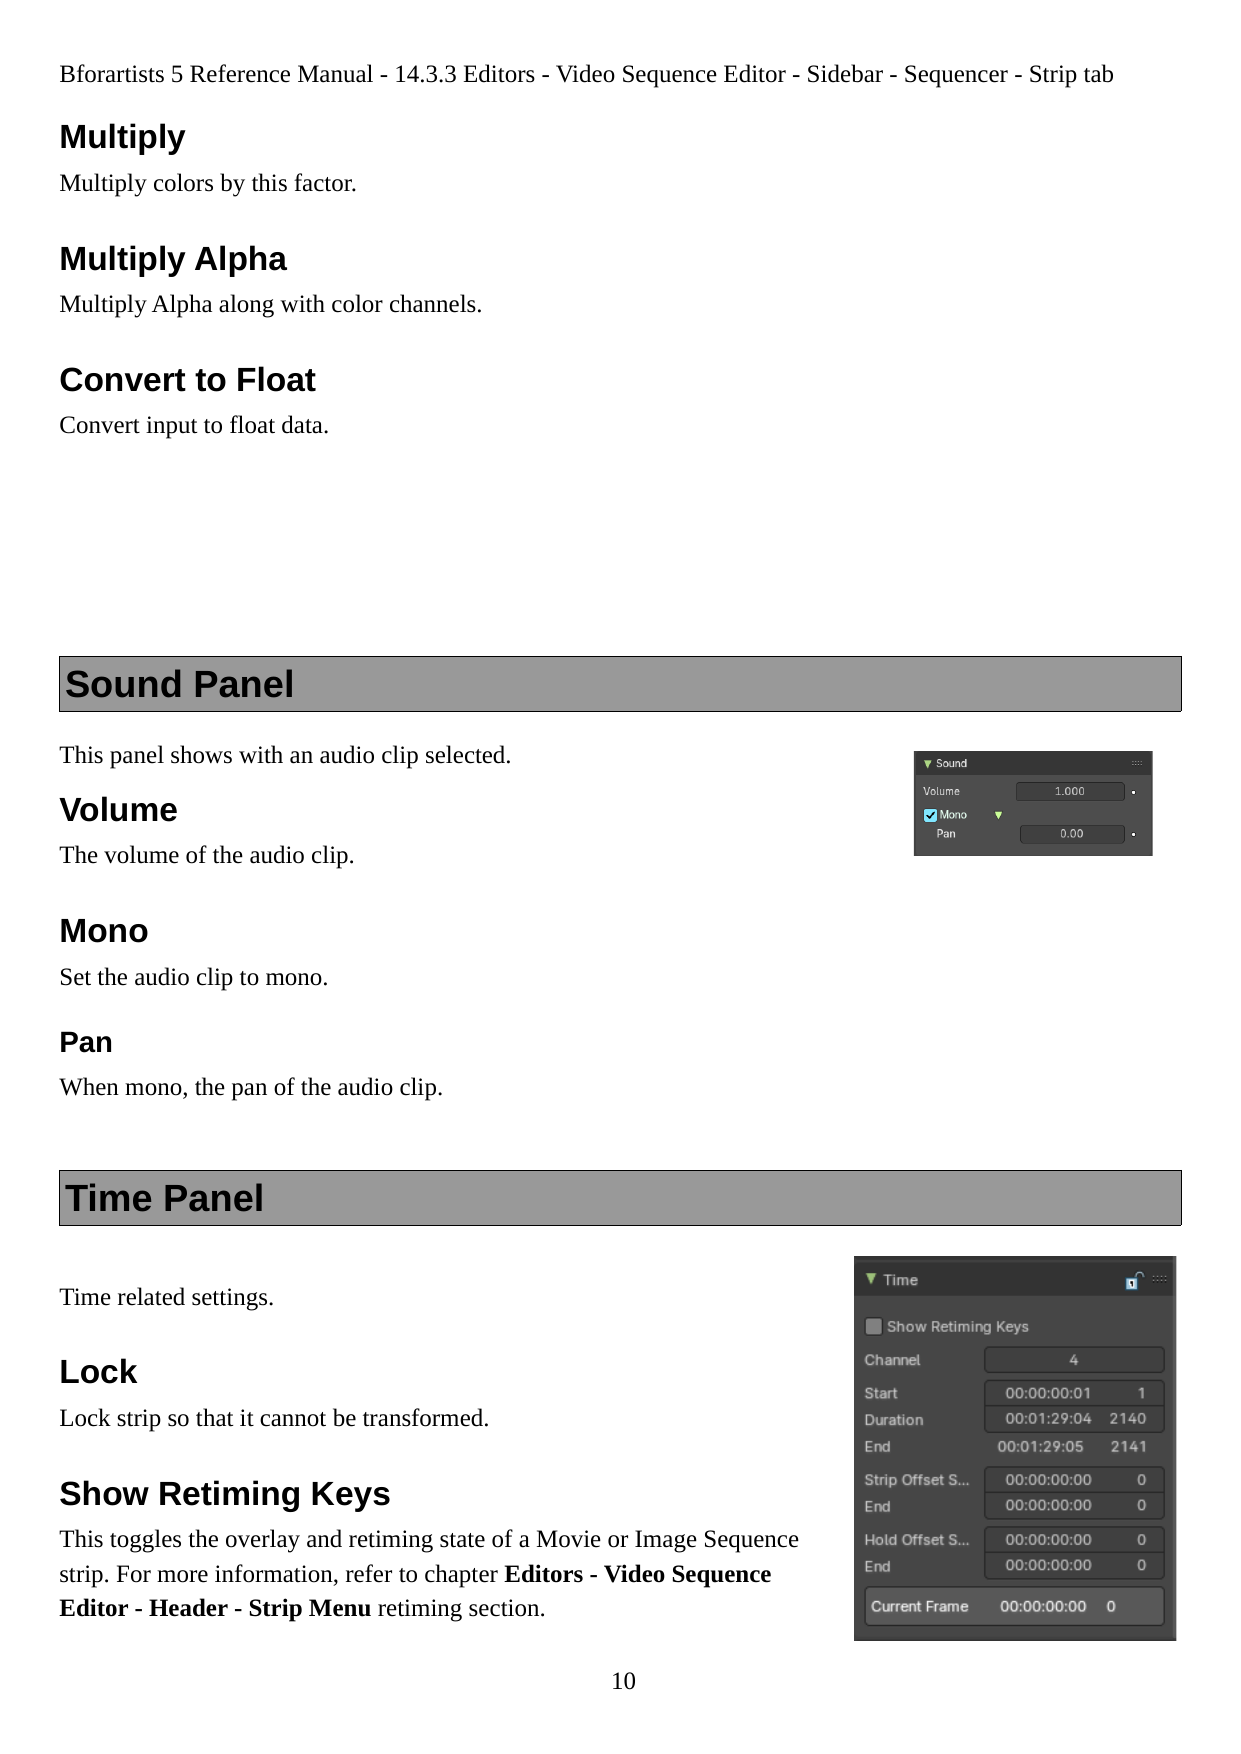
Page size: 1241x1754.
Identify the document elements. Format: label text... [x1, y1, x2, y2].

text This panel shows with an audio clip selected. [59, 740, 1181, 769]
picture [854, 1256, 1177, 1641]
text The volume of the audio clip. [59, 841, 1181, 869]
subtitle Volume [59, 789, 913, 828]
text Set the audio clip to mono. [59, 962, 1181, 990]
subtitle [1177, 1352, 1181, 1391]
picture [913, 751, 1153, 856]
subtitle [1153, 789, 1181, 828]
text Multiply colors by this factor. [59, 168, 1181, 197]
subtitle Show Retiming Keys [59, 1473, 854, 1512]
text Lock strip so that it cannot be transformed. [59, 1403, 854, 1432]
subtitle Pan [59, 1025, 1181, 1059]
subtitle Multiply [59, 117, 1181, 156]
table_header Sound Panel [60, 657, 1181, 711]
text This toggles the overlay and retiming state of a Movie or Image Sequence strip. For more information, refer to chapter Editors - Video Sequence Editor - Header - Strip Menu retiming section. [59, 1524, 854, 1622]
text Multiply Alpha along with color channels. [59, 289, 1181, 318]
subtitle Multiply Alpha [59, 238, 1181, 277]
text When mono, the pan of the audio clip. [59, 1072, 1181, 1100]
subtitle Lock [59, 1352, 854, 1391]
text Convert input to float data. [59, 411, 1181, 439]
table_header Time Panel [60, 1171, 1181, 1225]
text Time related settings. [59, 1282, 854, 1311]
subtitle Convert to Float [59, 359, 1181, 398]
subtitle Mono [59, 911, 1181, 949]
